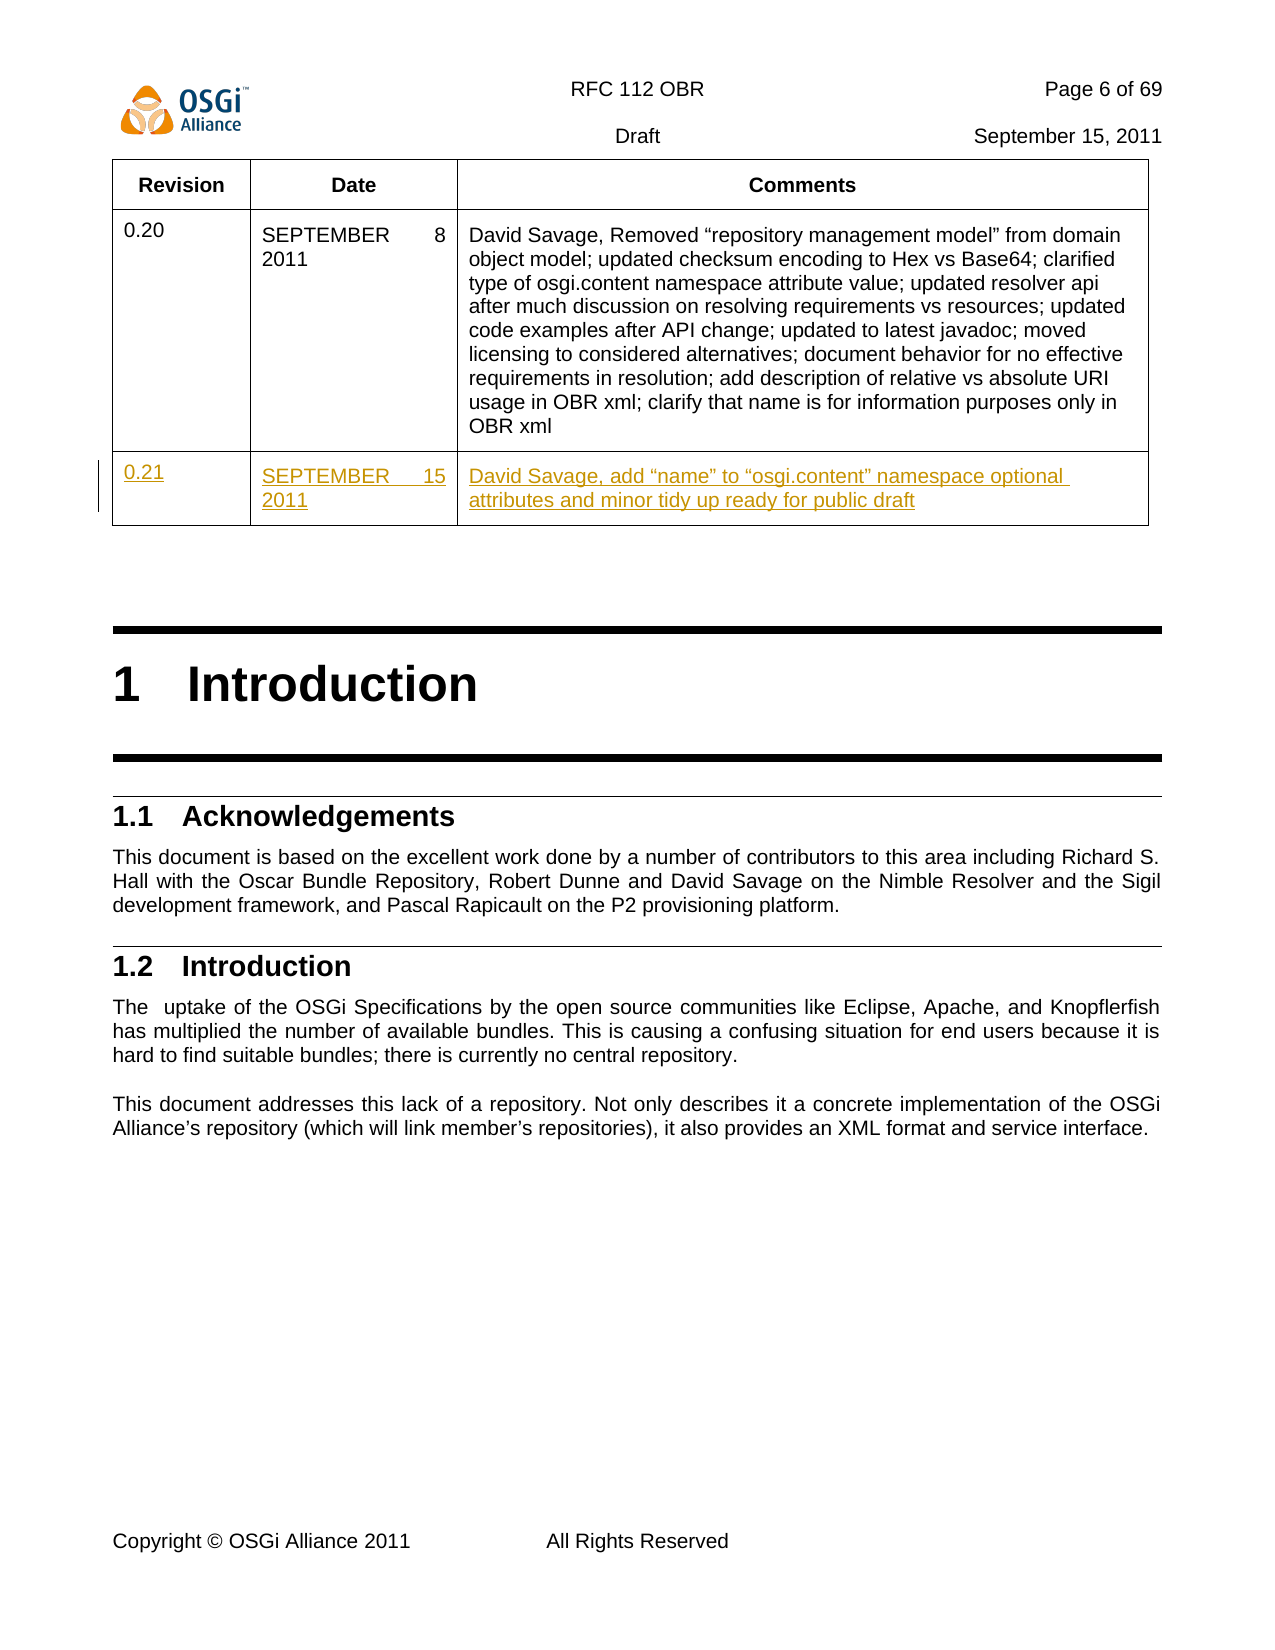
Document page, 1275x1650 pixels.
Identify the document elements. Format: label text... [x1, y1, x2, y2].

subtitle Introduction [112, 947, 1162, 982]
table_cell SEPTEMBER 8 2011 [251, 210, 457, 451]
table_cell David Savage, add “name” to “osgi.content” namespace optional attributes and minor tidy up ready for public draft [458, 452, 1148, 524]
picture [113, 78, 257, 142]
table_header Revision [113, 160, 250, 209]
table_cell 0.20 [113, 210, 250, 451]
table_cell SEPTEMBER 15 2011 [251, 452, 457, 524]
table_cell David Savage, Removed “repository management model” from domain object model; updated checksum encoding to Hex vs Base64; clarified type of osgi.content namespace attribute value; updated resolver api after much discussion on resolving requirements vs resources; updated code examples after API change; updated to latest javadoc; moved licensing to considered alternatives; document behavior for no effective requirements in resolution; add description of relative vs absolute URI usage in OBR xml; clarify that name is for information purposes only in OBR xml [458, 210, 1148, 451]
subtitle Introduction [112, 627, 1162, 762]
table_header Date [251, 160, 457, 209]
text This document addresses this lack of a repository. Not only describes it a concrete implementation of the OSGi Alliance’s repository (which will link member’s repositories), it also provides an XML format and service interface. [112, 1092, 1162, 1140]
text The uptake of the OSGi Specifications by the open source communities like Eclipse, Apache, and Knopflerfish has multiplied the number of available bundles. This is causing a confusing situation for end users because it is hard to find suitable bundles; there is currently no central repository. [112, 995, 1162, 1067]
table_header Comments [458, 160, 1148, 209]
table_cell 0.21 [113, 452, 250, 524]
subtitle Acknowledgements [112, 797, 1162, 832]
text This document is based on the excellent work done by a number of contributors to this area including Richard S. Hall with the Oscar Bundle Repository, Robert Dunne and David Savage on the Nimble Resolver and the Sigil development framework, and Pascal Rapicault on the P2 provisioning platform. [112, 845, 1162, 917]
